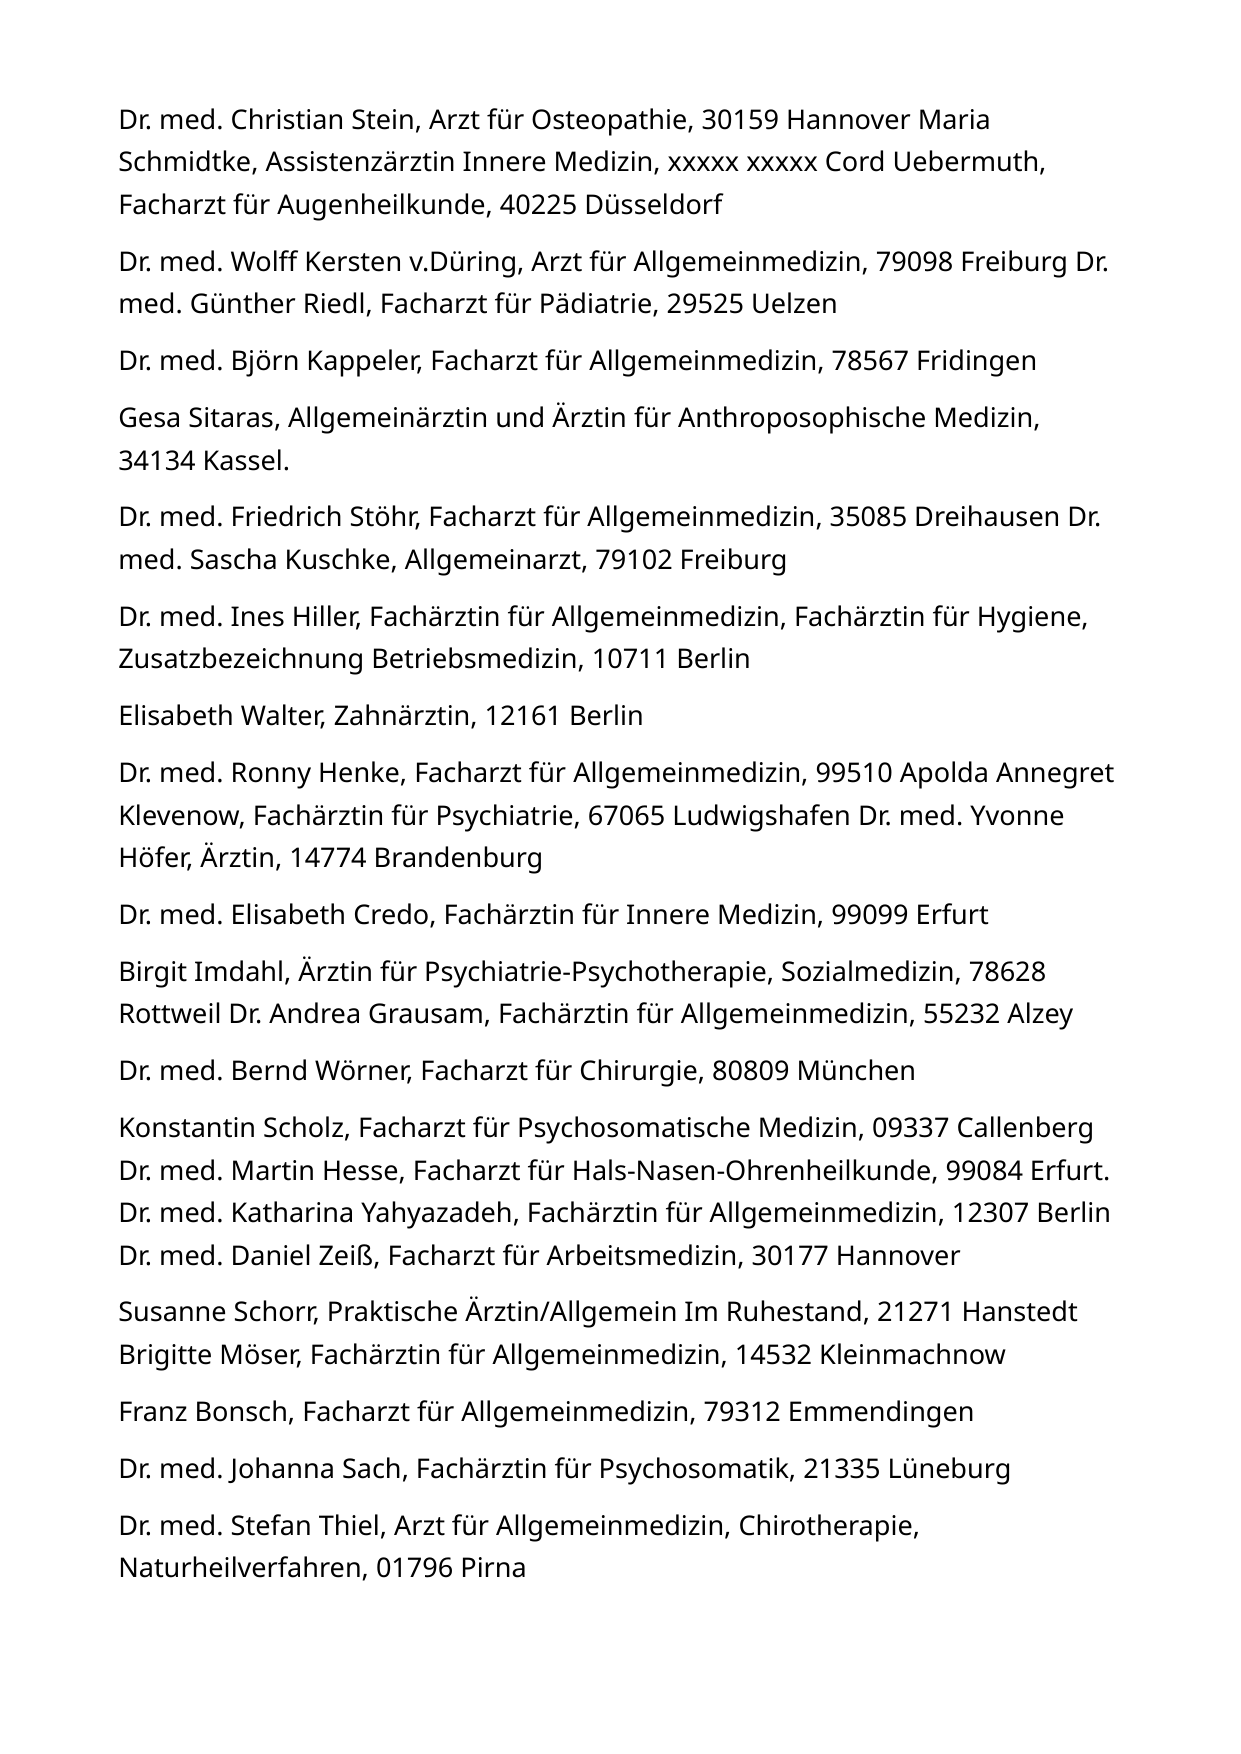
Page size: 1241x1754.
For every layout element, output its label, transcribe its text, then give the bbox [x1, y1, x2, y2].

text Susanne Schorr, Praktische Ärztin/Allgemein Im Ruhestand, 21271 Hanstedt Brigitte Möser, Fachärztin für Allgemeinmedizin, 14532 Kleinmachnow [118, 1293, 1122, 1372]
text Dr. med. Friedrich Stöhr, Facharzt für Allgemeinmedizin, 35085 Dreihausen Dr. med. Sascha Kuschke, Allgemeinarzt, 79102 Freiburg [118, 498, 1122, 577]
text Dr. med. Björn Kappeler, Facharzt für Allgemeinmedizin, 78567 Fridingen [118, 342, 1122, 378]
text Dr. med. Stefan Thiel, Arzt für Allgemeinmedizin, Chirotherapie, Naturheilverfahren, 01796 Pirna [118, 1506, 1122, 1586]
text Dr. med. Johanna Sach, Fachärztin für Psychosomatik, 21335 Lüneburg [118, 1449, 1122, 1486]
text Elisabeth Walter, Zahnärztin, 12161 Berlin [118, 697, 1122, 733]
text Konstantin Scholz, Facharzt für Psychosomatische Medizin, 09337 Callenberg Dr. med. Martin Hesse, Facharzt für Hals-Nasen-Ohrenheilkunde, 99084 Erfurt. Dr. med. Katharina Yahyazadeh, Fachärztin für Allgemeinmedizin, 12307 Berlin Dr. med. Daniel Zeiß, Facharzt für Arbeitsmedizin, 30177 Hannover [118, 1109, 1122, 1273]
text Birgit Imdahl, Ärztin für Psychiatrie-Psychotherapie, Sozialmedizin, 78628 Rottweil Dr. Andrea Grausam, Fachärztin für Allgemeinmedizin, 55232 Alzey [118, 952, 1122, 1032]
text Dr. med. Wolff Kersten v.Düring, Arzt für Allgemeinmedizin, 79098 Freiburg Dr. med. Günther Riedl, Facharzt für Pädiatrie, 29525 Uelzen [118, 242, 1122, 321]
text Dr. med. Christian Stein, Arzt für Osteopathie, 30159 Hannover Maria Schmidtke, Assistenzärztin Innere Medizin, xxxxx xxxxx Cord Uebermuth, Facharzt für Augenheilkunde, 40225 Düsseldorf [118, 100, 1122, 222]
text Franz Bonsch, Facharzt für Allgemeinmedizin, 79312 Emmendingen [118, 1392, 1122, 1429]
text Gesa Sitaras, Allgemeinärztin und Ärztin für Anthroposophische Medizin, 34134 Kassel. [118, 398, 1122, 478]
text Dr. med. Ronny Henke, Facharzt für Allgemeinmedizin, 99510 Apolda Annegret Klevenow, Fachärztin für Psychiatrie, 67065 Ludwigshafen Dr. med. Yvonne Höfer, Ärztin, 14774 Brandenburg [118, 754, 1122, 875]
text Dr. med. Elisabeth Credo, Fachärztin für Innere Medizin, 99099 Erfurt [118, 895, 1122, 932]
text Dr. med. Ines Hiller, Fachärztin für Allgemeinmedizin, Fachärztin für Hygiene, Zusatzbezeichnung Betriebsmedizin, 10711 Berlin [118, 597, 1122, 677]
text Dr. med. Bernd Wörner, Facharzt für Chirurgie, 80809 München [118, 1052, 1122, 1089]
